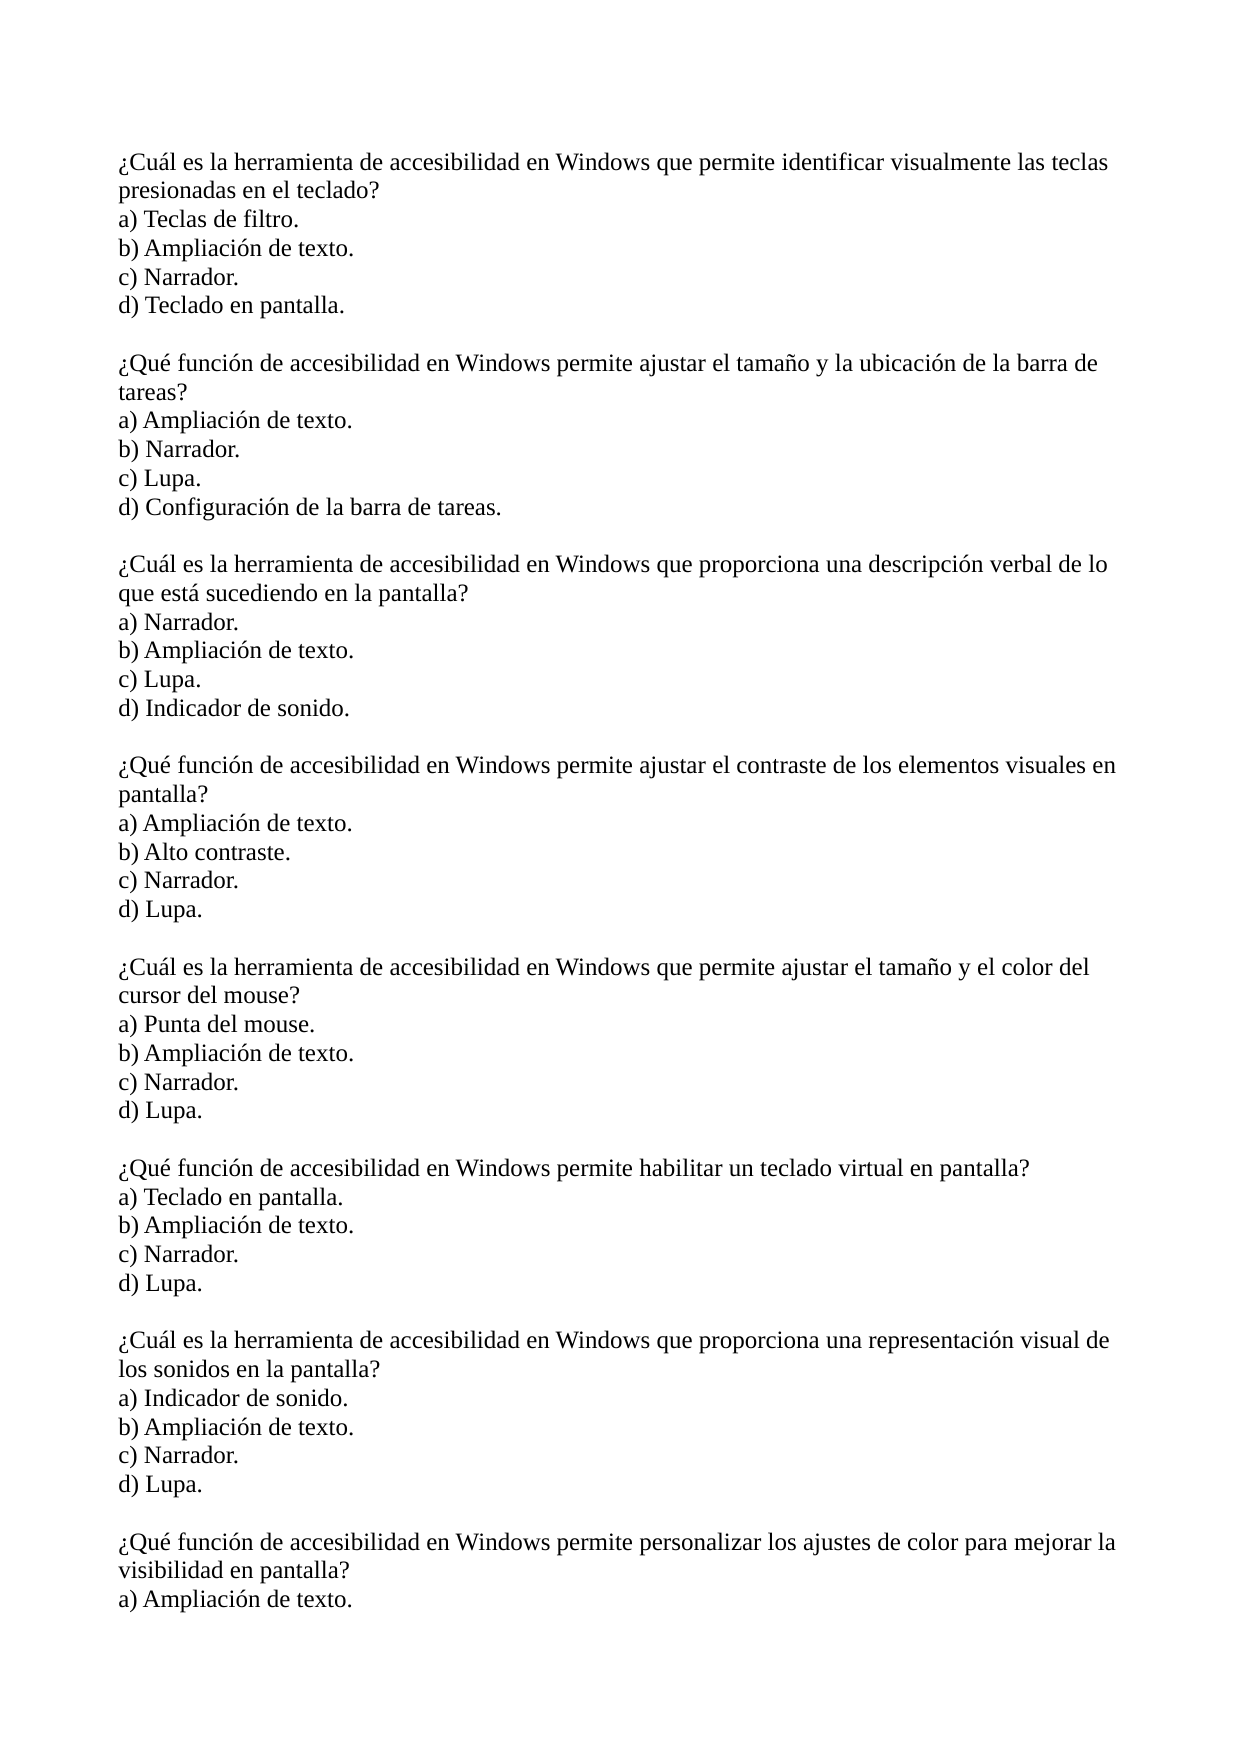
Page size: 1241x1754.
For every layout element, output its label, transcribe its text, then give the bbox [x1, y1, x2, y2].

text a) Teclado en pantalla. [118, 1182, 1122, 1211]
text c) Lupa. [118, 463, 1122, 492]
text c) Narrador. [118, 1239, 1122, 1268]
text d) Teclado en pantalla. [118, 291, 1122, 319]
text d) Indicador de sonido. [118, 693, 1122, 722]
text c) Lupa. [118, 664, 1122, 693]
text c) Narrador. [118, 866, 1122, 894]
text d) Lupa. [118, 1096, 1122, 1124]
text ¿Cuál es la herramienta de accesibilidad en Windows que proporciona una representación visual de los sonidos en la pantalla? [118, 1326, 1122, 1383]
text ¿Cuál es la herramienta de accesibilidad en Windows que permite ajustar el tamaño y el color del cursor del mouse? [118, 952, 1122, 1009]
text b) Ampliación de texto. [118, 1038, 1122, 1067]
text ¿Qué función de accesibilidad en Windows permite personalizar los ajustes de color para mejorar la visibilidad en pantalla? [118, 1527, 1122, 1584]
text ¿Qué función de accesibilidad en Windows permite ajustar el tamaño y la ubicación de la barra de tareas? [118, 348, 1122, 406]
text ¿Cuál es la herramienta de accesibilidad en Windows que permite identificar visualmente las teclas presionadas en el teclado? [118, 147, 1122, 204]
text d) Configuración de la barra de tareas. [118, 492, 1122, 521]
text c) Narrador. [118, 262, 1122, 291]
text b) Ampliación de texto. [118, 636, 1122, 664]
text b) Ampliación de texto. [118, 1211, 1122, 1239]
text b) Ampliación de texto. [118, 233, 1122, 262]
text a) Narrador. [118, 607, 1122, 636]
text ¿Cuál es la herramienta de accesibilidad en Windows que proporciona una descripción verbal de lo que está sucediendo en la pantalla? [118, 549, 1122, 607]
text d) Lupa. [118, 1268, 1122, 1297]
text d) Lupa. [118, 894, 1122, 923]
text a) Punta del mouse. [118, 1009, 1122, 1038]
text a) Teclas de filtro. [118, 204, 1122, 233]
text a) Ampliación de texto. [118, 406, 1122, 434]
text d) Lupa. [118, 1469, 1122, 1498]
text b) Alto contraste. [118, 837, 1122, 866]
text b) Narrador. [118, 434, 1122, 463]
text a) Indicador de sonido. [118, 1383, 1122, 1412]
text a) Ampliación de texto. [118, 808, 1122, 837]
text c) Narrador. [118, 1067, 1122, 1096]
text ¿Qué función de accesibilidad en Windows permite ajustar el contraste de los elementos visuales en pantalla? [118, 751, 1122, 808]
text c) Narrador. [118, 1441, 1122, 1469]
text a) Ampliación de texto. [118, 1584, 1122, 1613]
text ¿Qué función de accesibilidad en Windows permite habilitar un teclado virtual en pantalla? [118, 1153, 1122, 1182]
text b) Ampliación de texto. [118, 1412, 1122, 1441]
